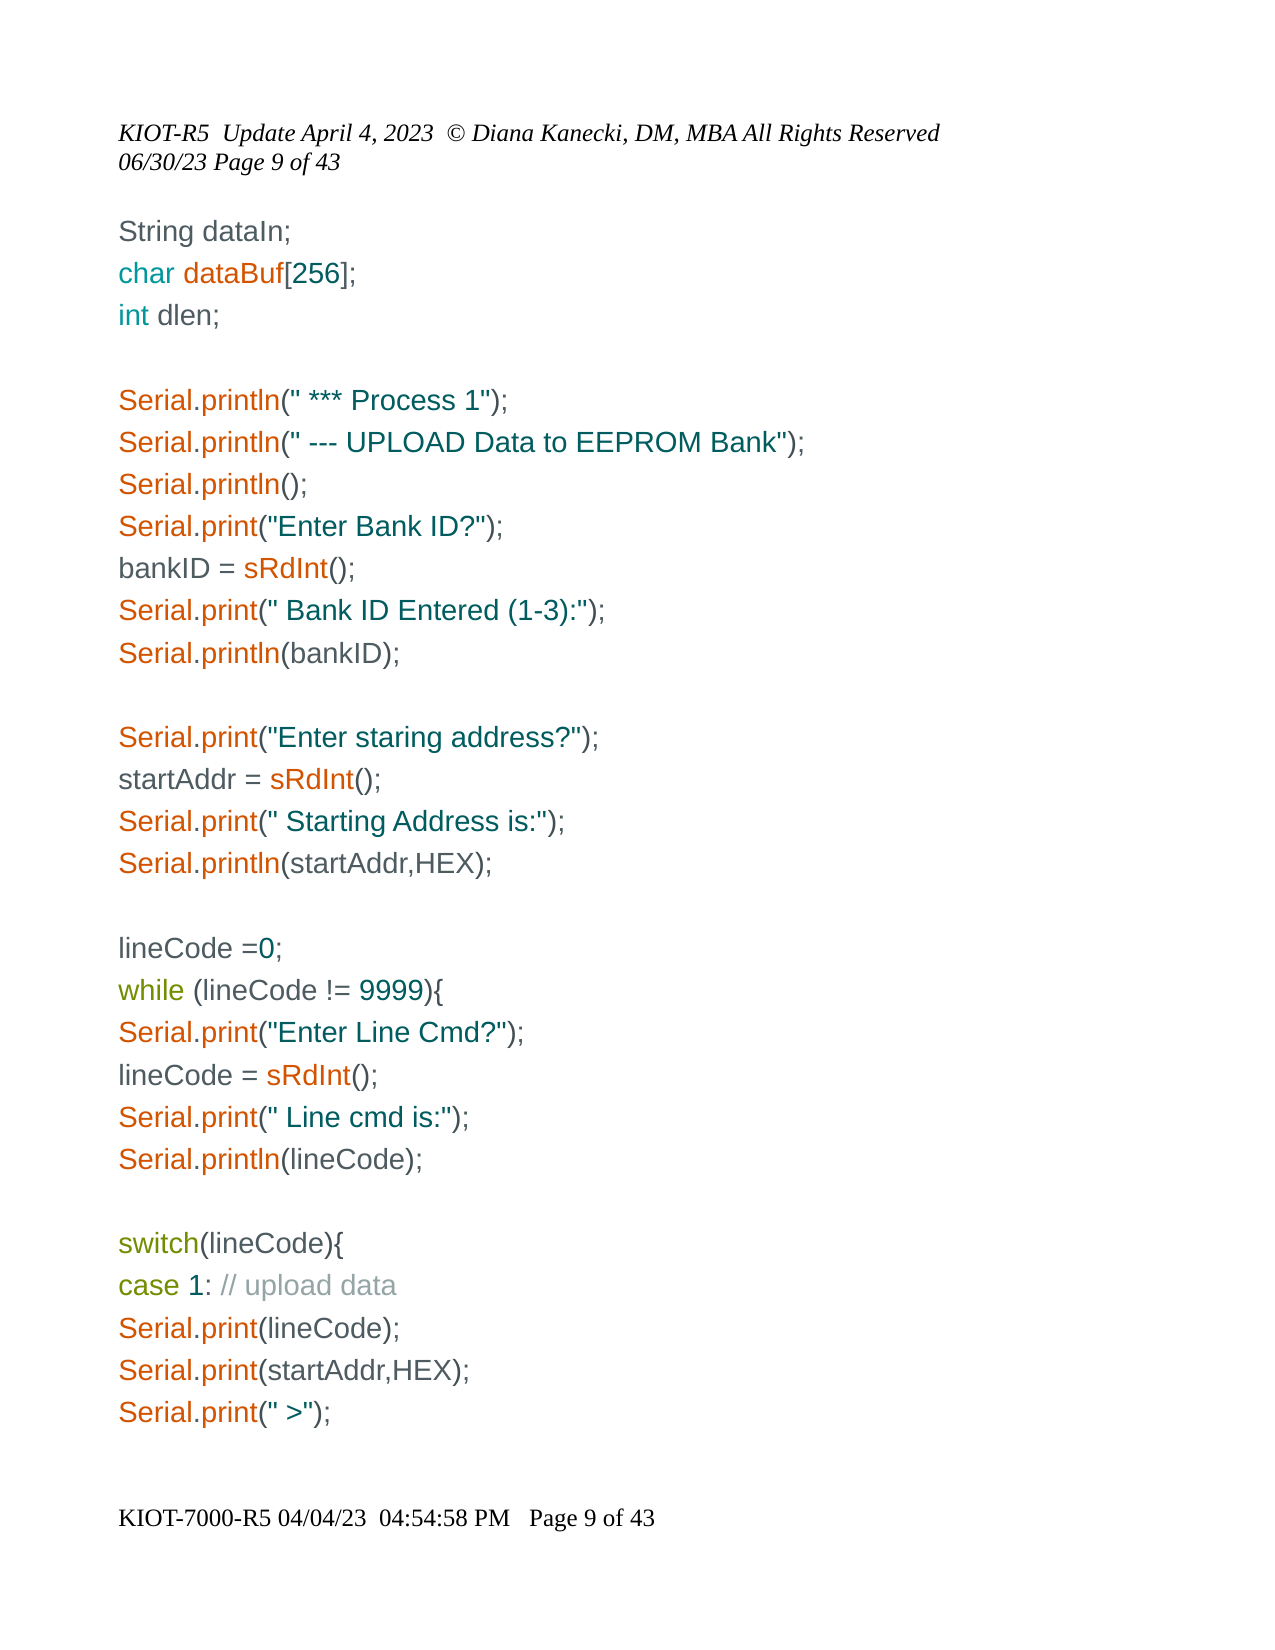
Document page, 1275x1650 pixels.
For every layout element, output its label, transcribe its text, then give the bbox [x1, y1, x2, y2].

text Serial.print(startAddr,HEX); [118, 1344, 1157, 1386]
text Serial.print("Enter Line Cmd?"); [118, 1007, 1157, 1049]
text bankID = sRdInt(); [118, 543, 1157, 585]
text Serial.print(" >"); [118, 1386, 1157, 1428]
text Serial.print(" Starting Address is:"); [118, 796, 1157, 838]
text Serial.print("Enter Bank ID?"); [118, 500, 1157, 543]
text switch(lineCode){ [118, 1218, 1157, 1260]
text Serial.println(bankID); [118, 627, 1157, 669]
text Serial.print("Enter staring address?"); [118, 711, 1157, 753]
text Serial.println(startAddr,HEX); [118, 838, 1157, 880]
text char dataBuf[256]; [118, 247, 1157, 289]
text case 1: // upload data [118, 1260, 1157, 1302]
text Serial.println(lineCode); [118, 1133, 1157, 1175]
text while (lineCode != 9999){ [118, 964, 1157, 1007]
text Serial.print(" Bank ID Entered (1-3):"); [118, 585, 1157, 627]
text int dlen; [118, 289, 1157, 332]
text lineCode =0; [118, 922, 1157, 964]
text Serial.print(" Line cmd is:"); [118, 1091, 1157, 1133]
text Serial.println(" *** Process 1"); [118, 374, 1157, 416]
text String dataIn; [118, 205, 1157, 247]
text startAddr = sRdInt(); [118, 753, 1157, 796]
text Serial.print(lineCode); [118, 1302, 1157, 1344]
text Serial.println(" --- UPLOAD Data to EEPROM Bank"); [118, 416, 1157, 458]
text Serial.println(); [118, 458, 1157, 500]
text lineCode = sRdInt(); [118, 1049, 1157, 1091]
